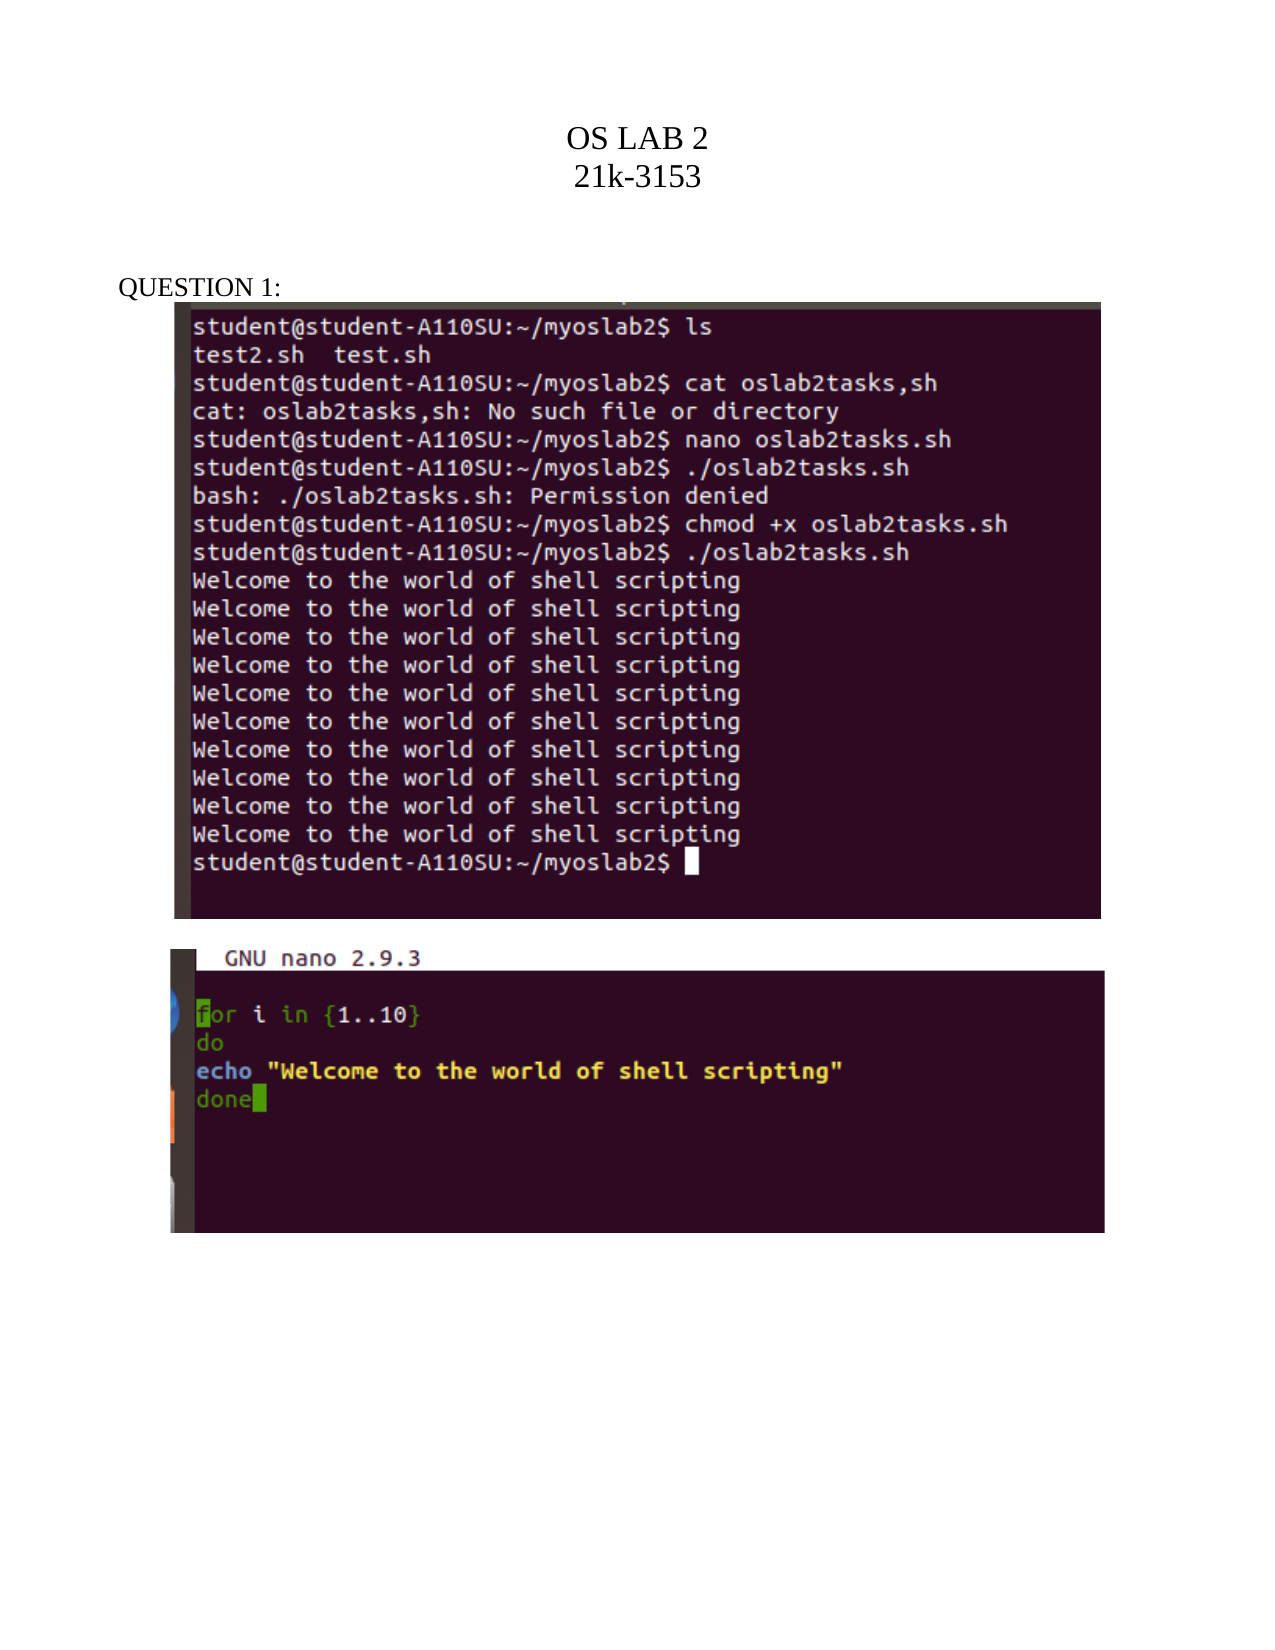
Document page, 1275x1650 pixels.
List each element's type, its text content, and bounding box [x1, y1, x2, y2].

text QUESTION 1: [118, 271, 1157, 303]
text OS LAB 2 [118, 118, 1157, 156]
picture [170, 949, 1105, 1233]
text 21k-3153 [118, 156, 1157, 195]
picture [174, 302, 1101, 919]
